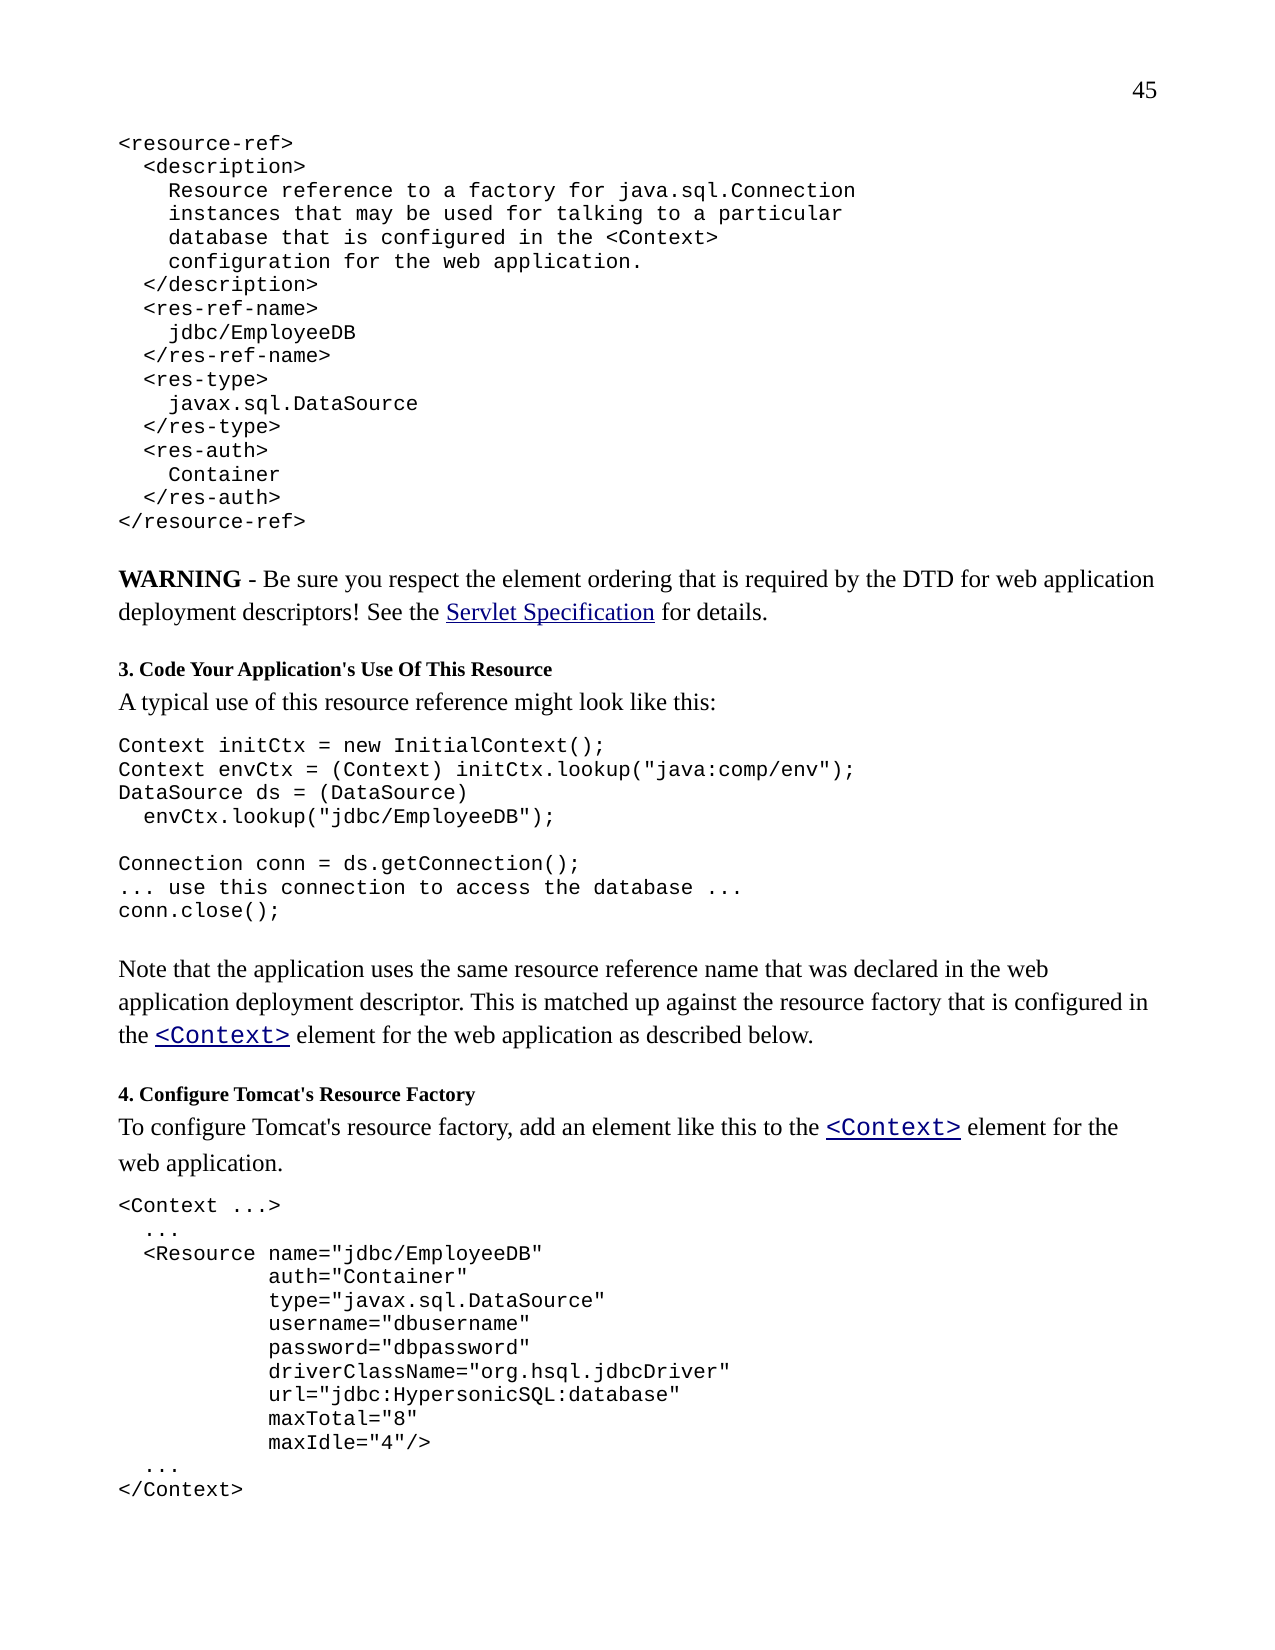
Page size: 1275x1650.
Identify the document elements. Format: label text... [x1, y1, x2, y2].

text auth="Container" [118, 1266, 1157, 1290]
text <resource-ref> [118, 132, 1157, 156]
text driverClassName="org.hsql.jdbcDriver" [118, 1361, 1157, 1384]
text WARNING - Be sure you respect the element ordering that is required by the DTD for web application deployment descriptors! See the Servlet Specification for details. [118, 564, 1157, 626]
text Container [118, 463, 1157, 487]
text </res-ref-name> [118, 345, 1157, 369]
text Connection conn = ds.getConnection(); [118, 853, 1157, 877]
text url="jdbc:HypersonicSQL:database" [118, 1384, 1157, 1408]
text conn.close(); [118, 901, 1157, 924]
text maxTotal="8" [118, 1408, 1157, 1432]
text envCtx.lookup("jdbc/EmployeeDB"); [118, 806, 1157, 829]
text DataSource ds = (DataSource) [118, 782, 1157, 806]
text configuration for the web application. [118, 251, 1157, 274]
text javax.sql.DataSource [118, 393, 1157, 416]
text Note that the application uses the same resource reference name that was declared in the web application deployment descriptor. This is matched up against the resource factory that is configured in the <Context> element for the web application as described below. [118, 954, 1157, 1051]
subtitle 4. Configure Tomcat's Resource Factory [118, 1082, 1157, 1106]
text <res-ref-name> [118, 298, 1157, 322]
text </res-auth> [118, 487, 1157, 511]
text password="dbpassword" [118, 1337, 1157, 1361]
text <Context ...> [118, 1195, 1157, 1219]
text </res-type> [118, 416, 1157, 440]
text maxIdle="4"/> [118, 1432, 1157, 1455]
text ... use this connection to access the database ... [118, 877, 1157, 901]
text To configure Tomcat's resource factory, add an element like this to the <Context> element for the web application. [118, 1112, 1157, 1176]
text instances that may be used for talking to a particular [118, 203, 1157, 227]
text </Context> [118, 1479, 1157, 1503]
text database that is configured in the <Context> [118, 227, 1157, 251]
text type="javax.sql.DataSource" [118, 1290, 1157, 1313]
text </description> [118, 274, 1157, 298]
text <description> [118, 156, 1157, 180]
text Resource reference to a factory for java.sql.Connection [118, 180, 1157, 203]
text ... [118, 1219, 1157, 1242]
text Context initCtx = new InitialContext(); [118, 735, 1157, 759]
text <Resource name="jdbc/EmployeeDB" [118, 1242, 1157, 1266]
text Context envCtx = (Context) initCtx.lookup("java:comp/env"); [118, 759, 1157, 782]
text <res-auth> [118, 440, 1157, 463]
text ... [118, 1455, 1157, 1479]
subtitle 3. Code Your Application's Use Of This Resource [118, 657, 1157, 681]
text username="dbusername" [118, 1313, 1157, 1337]
text </resource-ref> [118, 511, 1157, 534]
text jdbc/EmployeeDB [118, 322, 1157, 345]
text <res-type> [118, 369, 1157, 393]
text A typical use of this resource reference might look like this: [118, 687, 1157, 716]
